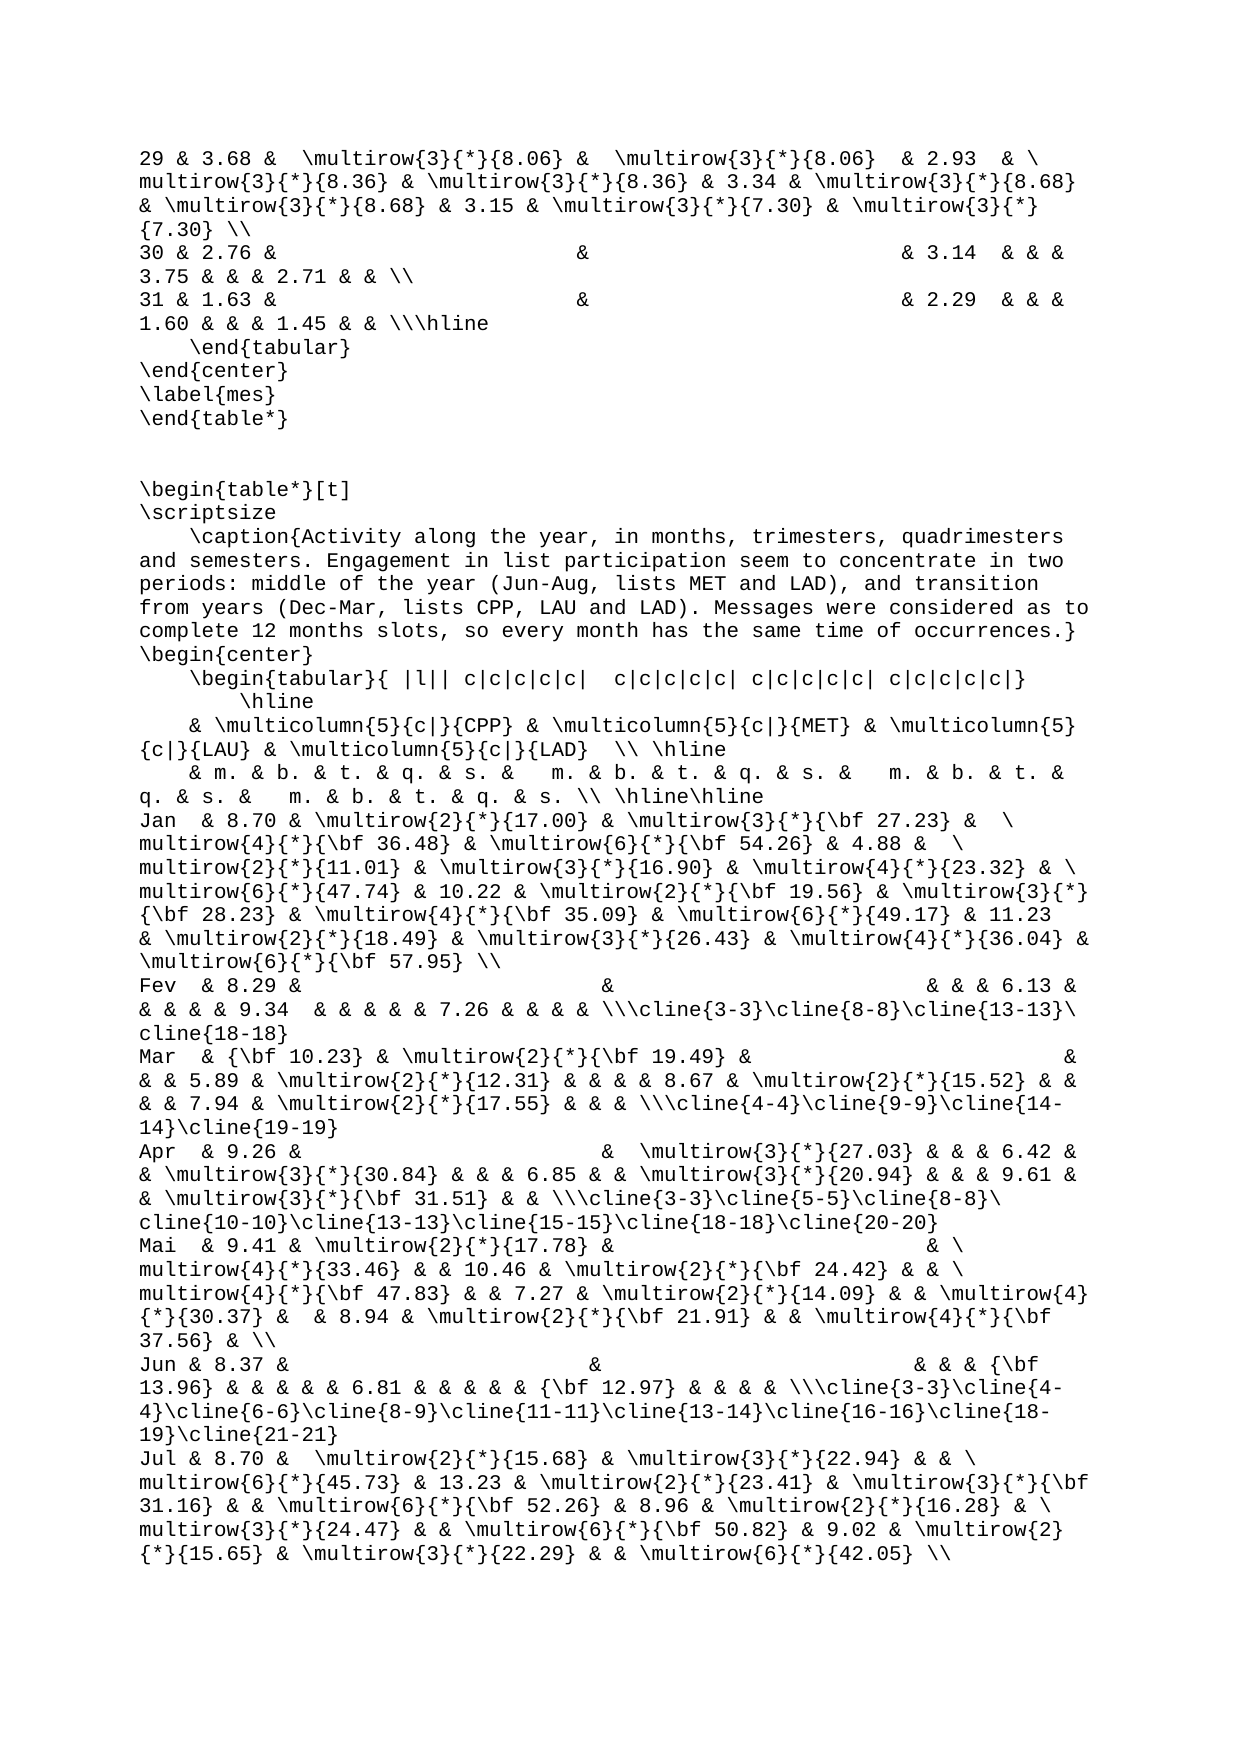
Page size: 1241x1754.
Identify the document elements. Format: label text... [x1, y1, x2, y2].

text Fev & 8.29 & & & & & 6.13 & & & & & 9.34 & & & & & 7.26 & & & & \\\cline{3-3}\cline{8-8}\cline{13-13}\cline{18-18} [139, 975, 1101, 1046]
text Jan & 8.70 & \multirow{2}{*}{17.00} & \multirow{3}{*}{\bf 27.23} & \multirow{4}{*}{\bf 36.48} & \multirow{6}{*}{\bf 54.26} & 4.88 & \multirow{2}{*}{11.01} & \multirow{3}{*}{16.90} & \multirow{4}{*}{23.32} & \multirow{6}{*}{47.74} & 10.22 & \multirow{2}{*}{\bf 19.56} & \multirow{3}{*}{\bf 28.23} & \multirow{4}{*}{\bf 35.09} & \multirow{6}{*}{49.17} & 11.23 & \multirow{2}{*}{18.49} & \multirow{3}{*}{26.43} & \multirow{4}{*}{36.04} & \multirow{6}{*}{\bf 57.95} \\ [139, 810, 1101, 975]
text Mai & 9.41 & \multirow{2}{*}{17.78} & & \multirow{4}{*}{33.46} & & 10.46 & \multirow{2}{*}{\bf 24.42} & & \multirow{4}{*}{\bf 47.83} & & 7.27 & \multirow{2}{*}{14.09} & & \multirow{4}{*}{30.37} & & 8.94 & \multirow{2}{*}{\bf 21.91} & & \multirow{4}{*}{\bf 37.56} & \\ [139, 1235, 1101, 1353]
text \begin{center} [139, 644, 1101, 668]
text \scriptsize [139, 502, 1101, 526]
text \end{tabular} [139, 337, 1101, 360]
text & m. & b. & t. & q. & s. & m. & b. & t. & q. & s. & m. & b. & t. & q. & s. & m. & b. & t. & q. & s. \\ \hline\hline [139, 762, 1101, 810]
text Mar & {\bf 10.23} & \multirow{2}{*}{\bf 19.49} & & & & 5.89 & \multirow{2}{*}{12.31} & & & & 8.67 & \multirow{2}{*}{15.52} & & & & 7.94 & \multirow{2}{*}{17.55} & & & \\\cline{4-4}\cline{9-9}\cline{14-14}\cline{19-19} [139, 1046, 1101, 1141]
text \end{center} [139, 360, 1101, 384]
text \end{table*} [139, 408, 1101, 431]
text \hline [139, 691, 1101, 715]
text \begin{table*}[t] [139, 479, 1101, 502]
text \begin{tabular}{ |l|| c|c|c|c|c| c|c|c|c|c| c|c|c|c|c| c|c|c|c|c|} [139, 668, 1101, 691]
text 30 & 2.76 & & & 3.14 & & & 3.75 & & & 2.71 & & \\ [139, 242, 1101, 289]
text 29 & 3.68 & \multirow{3}{*}{8.06} & \multirow{3}{*}{8.06} & 2.93 & \multirow{3}{*}{8.36} & \multirow{3}{*}{8.36} & 3.34 & \multirow{3}{*}{8.68} & \multirow{3}{*}{8.68} & 3.15 & \multirow{3}{*}{7.30} & \multirow{3}{*}{7.30} \\ [139, 148, 1101, 242]
text \caption{Activity along the year, in months, trimesters, quadrimesters and semesters. Engagement in list participation seem to concentrate in two periods: middle of the year (Jun-Aug, lists MET and LAD), and transition from years (Dec-Mar, lists CPP, LAU and LAD). Messages were considered as to complete 12 months slots, so every month has the same time of occurrences.} [139, 526, 1101, 644]
text Jul & 8.70 & \multirow{2}{*}{15.68} & \multirow{3}{*}{22.94} & & \multirow{6}{*}{45.73} & 13.23 & \multirow{2}{*}{23.41} & \multirow{3}{*}{\bf 31.16} & & \multirow{6}{*}{\bf 52.26} & 8.96 & \multirow{2}{*}{16.28} & \multirow{3}{*}{24.47} & & \multirow{6}{*}{\bf 50.82} & 9.02 & \multirow{2}{*}{15.65} & \multirow{3}{*}{22.29} & & \multirow{6}{*}{42.05} \\ [139, 1448, 1101, 1566]
text & \multicolumn{5}{c|}{CPP} & \multicolumn{5}{c|}{MET} & \multicolumn{5}{c|}{LAU} & \multicolumn{5}{c|}{LAD} \\ \hline [139, 715, 1101, 762]
text 31 & 1.63 & & & 2.29 & & & 1.60 & & & 1.45 & & \\\hline [139, 289, 1101, 337]
text Apr & 9.26 & & \multirow{3}{*}{27.03} & & & 6.42 & & \multirow{3}{*}{30.84} & & & 6.85 & & \multirow{3}{*}{20.94} & & & 9.61 & & \multirow{3}{*}{\bf 31.51} & & \\\cline{3-3}\cline{5-5}\cline{8-8}\cline{10-10}\cline{13-13}\cline{15-15}\cline{18-18}\cline{20-20} [139, 1141, 1101, 1235]
text Jun & 8.37 & & & & & {\bf 13.96} & & & & & 6.81 & & & & & {\bf 12.97} & & & & \\\cline{3-3}\cline{4-4}\cline{6-6}\cline{8-9}\cline{11-11}\cline{13-14}\cline{16-16}\cline{18-19}\cline{21-21} [139, 1353, 1101, 1448]
text \label{mes} [139, 384, 1101, 408]
